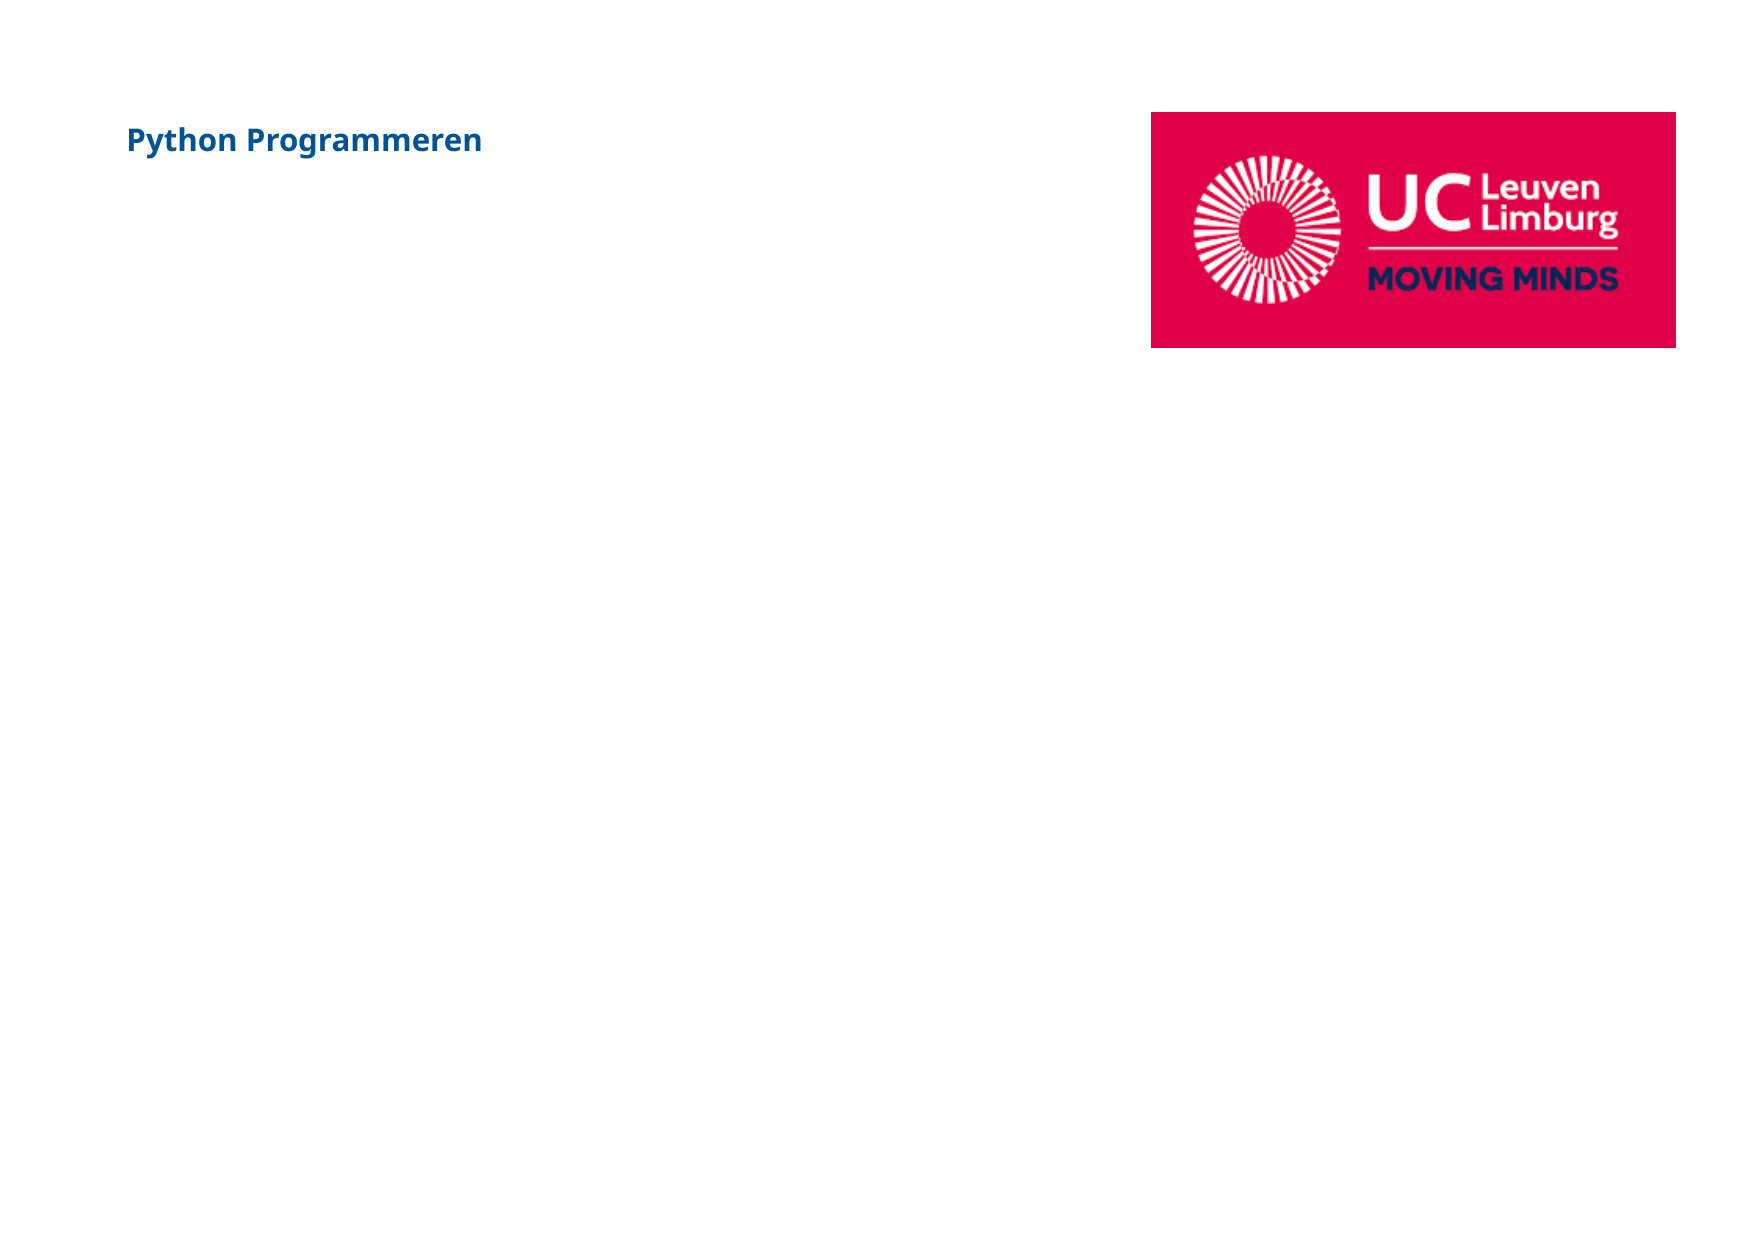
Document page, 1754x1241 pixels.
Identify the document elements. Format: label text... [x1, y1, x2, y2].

picture [1151, 112, 1676, 348]
text Python Programmeren [118, 118, 1151, 161]
